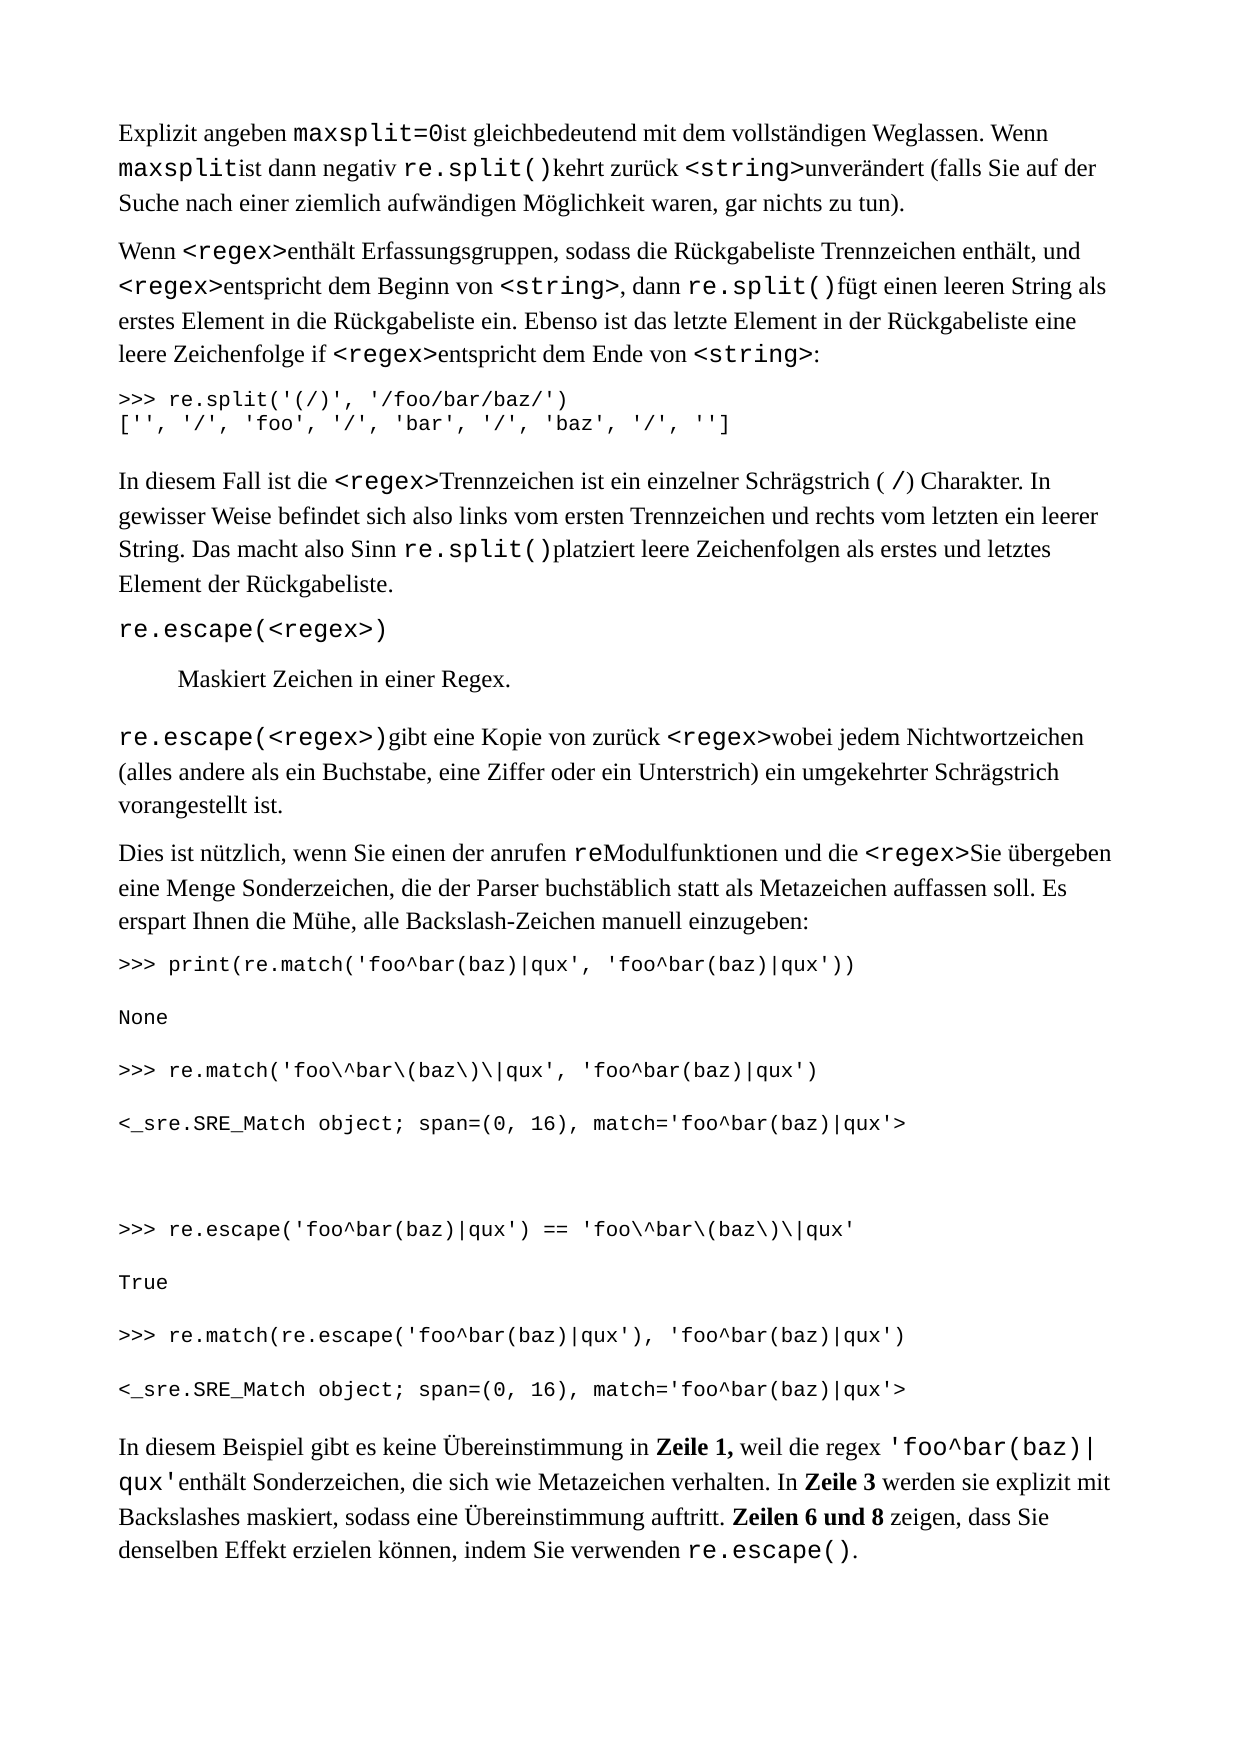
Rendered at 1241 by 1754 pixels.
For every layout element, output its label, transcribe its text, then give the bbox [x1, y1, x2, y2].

text Wenn <regex>enthält Erfassungsgruppen, sodass die Rückgabeliste Trennzeichen enthält, und <regex>entspricht dem Beginn von <string>, dann re.split()fügt einen leeren String als erstes Element in die Rückgabeliste ein. Ebenso ist das letzte Element in der Rückgabeliste eine leere Zeichenfolge if <regex>entspricht dem Ende von <string>: [118, 236, 1122, 370]
text Explizit angeben maxsplit=0ist gleichbedeutend mit dem vollständigen Weglassen. Wenn maxsplitist dann negativ re.split()kehrt zurück <string>unverändert (falls Sie auf der Suche nach einer ziemlich aufwändigen Möglichkeit waren, gar nichts zu tun). [118, 118, 1122, 217]
text In diesem Fall ist die <regex>Trennzeichen ist ein einzelner Schrägstrich ( /) Charakter. In gewisser Weise befindet sich also links vom ersten Trennzeichen und rechts vom letzten ein leerer String. Das macht also Sinn re.split()platziert leere Zeichenfolgen als erstes und letztes Element der Rückgabeliste. [118, 466, 1122, 598]
text <_sre.SRE_Match object; span=(0, 16), match='foo^bar(baz)|qux'> [118, 1113, 1122, 1137]
text re.escape(<regex>)gibt eine Kopie von zurück <regex>wobei jedem Nichtwortzeichen (alles andere als ein Buchstabe, eine Ziffer oder ein Unterstrich) ein umgekehrter Schrägstrich vorangestellt ist. [118, 722, 1122, 819]
text In diesem Beispiel gibt es keine Übereinstimmung in Zeile 1, weil die regex 'foo^bar(baz)|qux'enthält Sonderzeichen, die sich wie Metazeichen verhalten. In Zeile 3 werden sie explizit mit Backslashes maskiert, sodass eine Übereinstimmung auftritt. Zeilen 6 und 8 zeigen, dass Sie denselben Effekt erzielen können, indem Sie verwenden re.escape(). [118, 1432, 1122, 1566]
text >>> re.match(re.escape('foo^bar(baz)|qux'), 'foo^bar(baz)|qux') [118, 1325, 1122, 1349]
text >>> print(re.match('foo^bar(baz)|qux', 'foo^bar(baz)|qux')) [118, 953, 1122, 977]
text >>> re.split('(/)', '/foo/bar/baz/') [118, 389, 1122, 413]
text >>> re.match('foo\^bar\(baz\)\|qux', 'foo^bar(baz)|qux') [118, 1060, 1122, 1083]
text <_sre.SRE_Match object; span=(0, 16), match='foo^bar(baz)|qux'> [118, 1378, 1122, 1402]
text re.escape(<regex>) [118, 617, 1122, 645]
text None [118, 1007, 1122, 1030]
text Maskiert Zeichen in einer Regex. [177, 664, 1063, 693]
text Dies ist nützlich, wenn Sie einen der anrufen reModulfunktionen und die <regex>Sie übergeben eine Menge Sonderzeichen, die der Parser buchstäblich statt als Metazeichen auffassen soll. Es erspart Ihnen die Mühe, alle Backslash-Zeichen manuell einzugeben: [118, 838, 1122, 935]
text >>> re.escape('foo^bar(baz)|qux') == 'foo\^bar\(baz\)\|qux' [118, 1219, 1122, 1243]
text ['', '/', 'foo', '/', 'bar', '/', 'baz', '/', ''] [118, 413, 1122, 436]
text True [118, 1272, 1122, 1296]
